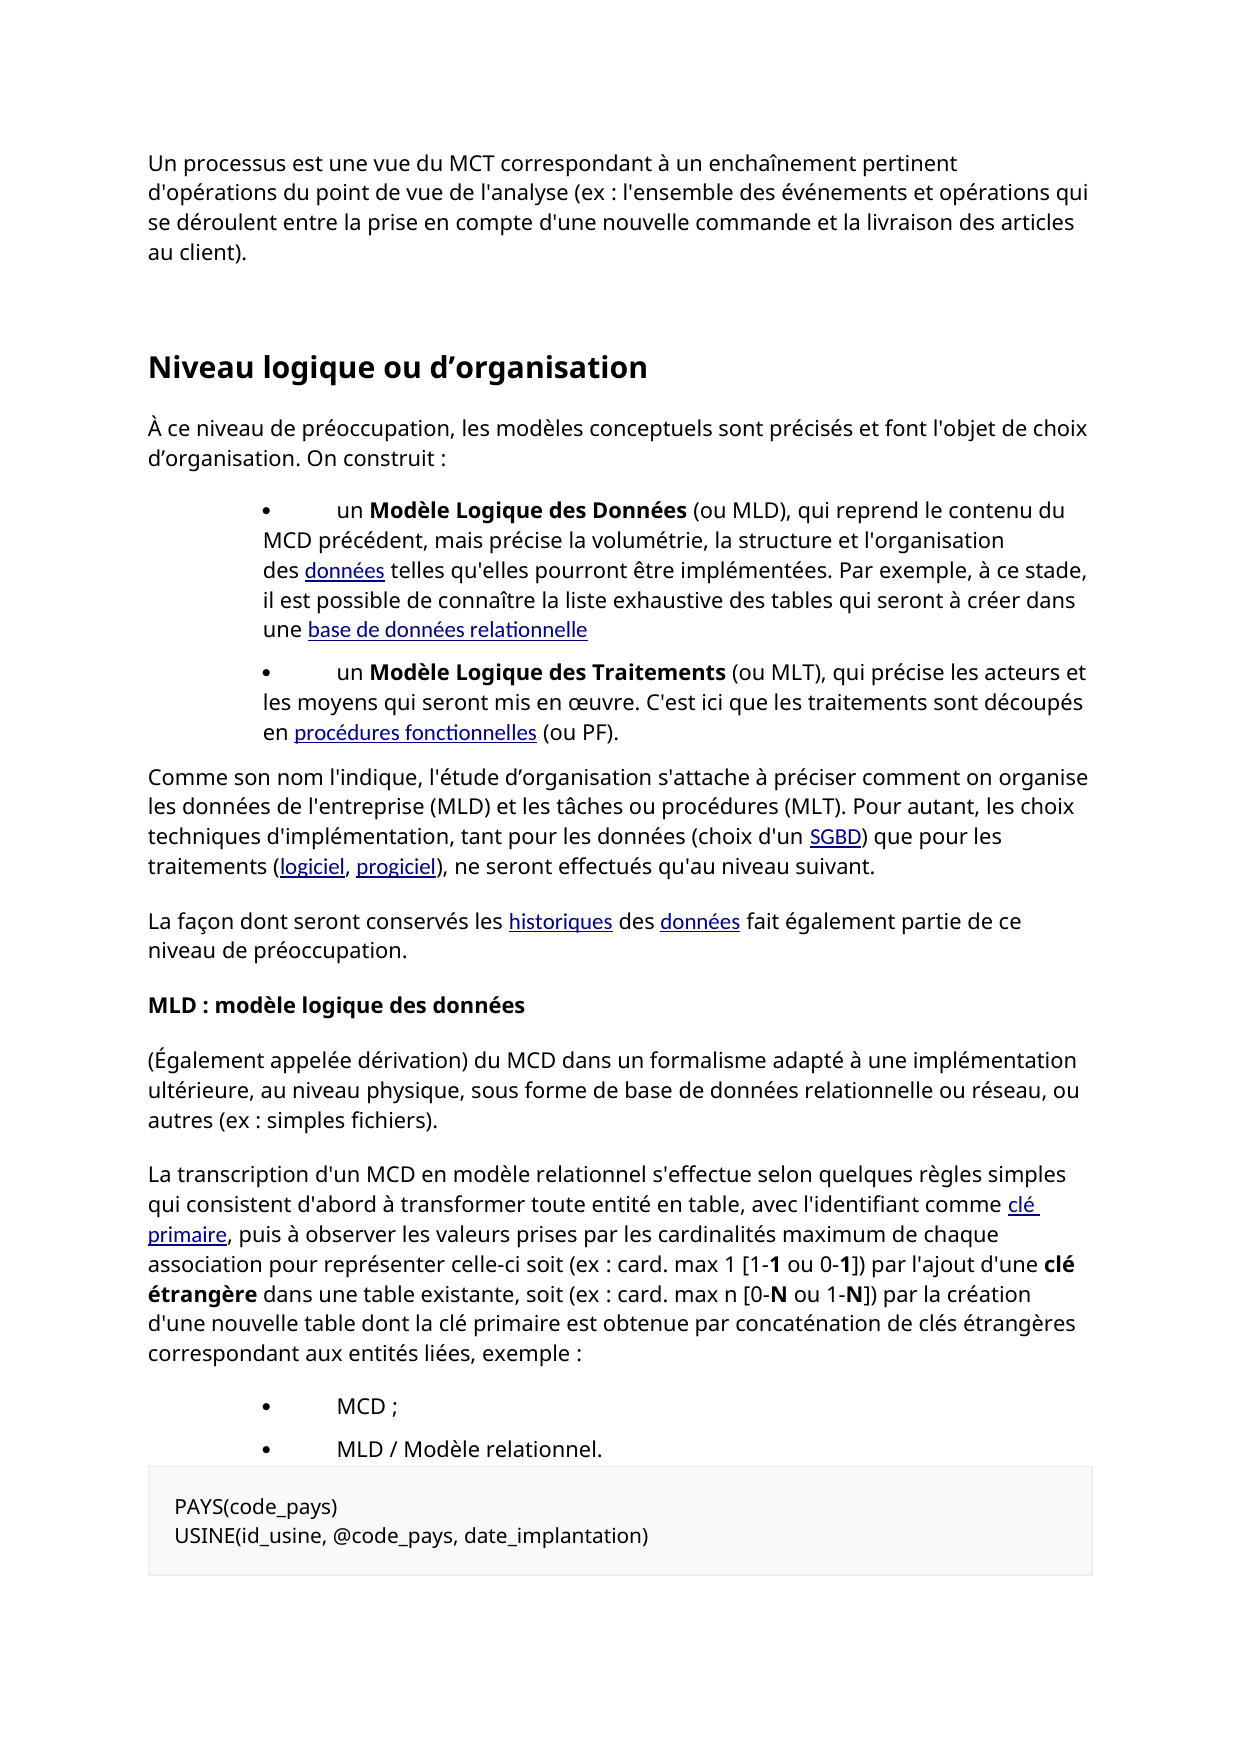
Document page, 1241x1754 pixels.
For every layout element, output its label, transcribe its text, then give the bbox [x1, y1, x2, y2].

list un Modèle Logique des Traitements (ou MLT), qui précise les acteurs et les moyens qui seront mis en œuvre. C'est ici que les traitements sont découpés en procédures fonctionnelles (ou PF). [263, 657, 1093, 746]
text Niveau logique ou d’organisation [148, 347, 1093, 388]
text (Également appelée dérivation) du MCD dans un formalisme adapté à une implémentation ultérieure, au niveau physique, sous forme de base de données relationnelle ou réseau, ou autres (ex : simples fichiers). [148, 1045, 1093, 1134]
text USINE(id_usine, @code_pays, date_implantation) [149, 1494, 1091, 1574]
text PAYS(code_pays) [149, 1467, 1091, 1494]
list MLD / Modèle relationnel. [263, 1433, 1093, 1463]
text La transcription d'un MCD en modèle relationnel s'effectue selon quelques règles simples qui consistent d'abord à transformer toute entité en table, avec l'identifiant comme clé primaire, puis à observer les valeurs prises par les cardinalités maximum de chaque association pour représenter celle-ci soit (ex : card. max 1 [1-1 ou 0-1]) par l'ajout d'une clé étrangère dans une table existante, soit (ex : card. max n [0-N ou 1-N]) par la création d'une nouvelle table dont la clé primaire est obtenue par concaténation de clés étrangères correspondant aux entités liées, exemple : [148, 1159, 1093, 1368]
text Un processus est une vue du MCT correspondant à un enchaînement pertinent d'opérations du point de vue de l'analyse (ex : l'ensemble des événements et opérations qui se déroulent entre la prise en compte d'une nouvelle commande et la livraison des articles au client). [148, 148, 1093, 267]
text Comme son nom l'indique, l'étude d’organisation s'attache à préciser comment on organise les données de l'entreprise (MLD) et les tâches ou procédures (MLT). Pour autant, les choix techniques d'implémentation, tant pour les données (choix d'un SGBD) que pour les traitements (logiciel, progiciel), ne seront effectués qu'au niveau suivant. [148, 761, 1093, 881]
text À ce niveau de préoccupation, les modèles conceptuels sont précisés et font l'objet de choix d’organisation. On construit : [148, 413, 1093, 472]
list un Modèle Logique des Données (ou MLD), qui reprend le contenu du MCD précédent, mais précise la volumétrie, la structure et l'organisation des données telles qu'elles pourront être implémentées. Par exemple, à ce stade, il est possible de connaître la liste exhaustive des tables qui seront à créer dans une base de données relationnelle [263, 495, 1093, 644]
text MLD : modèle logique des données [148, 990, 1093, 1020]
text La façon dont seront conservés les historiques des données fait également partie de ce niveau de préoccupation. [148, 906, 1093, 965]
list MCD ; [263, 1391, 1093, 1421]
